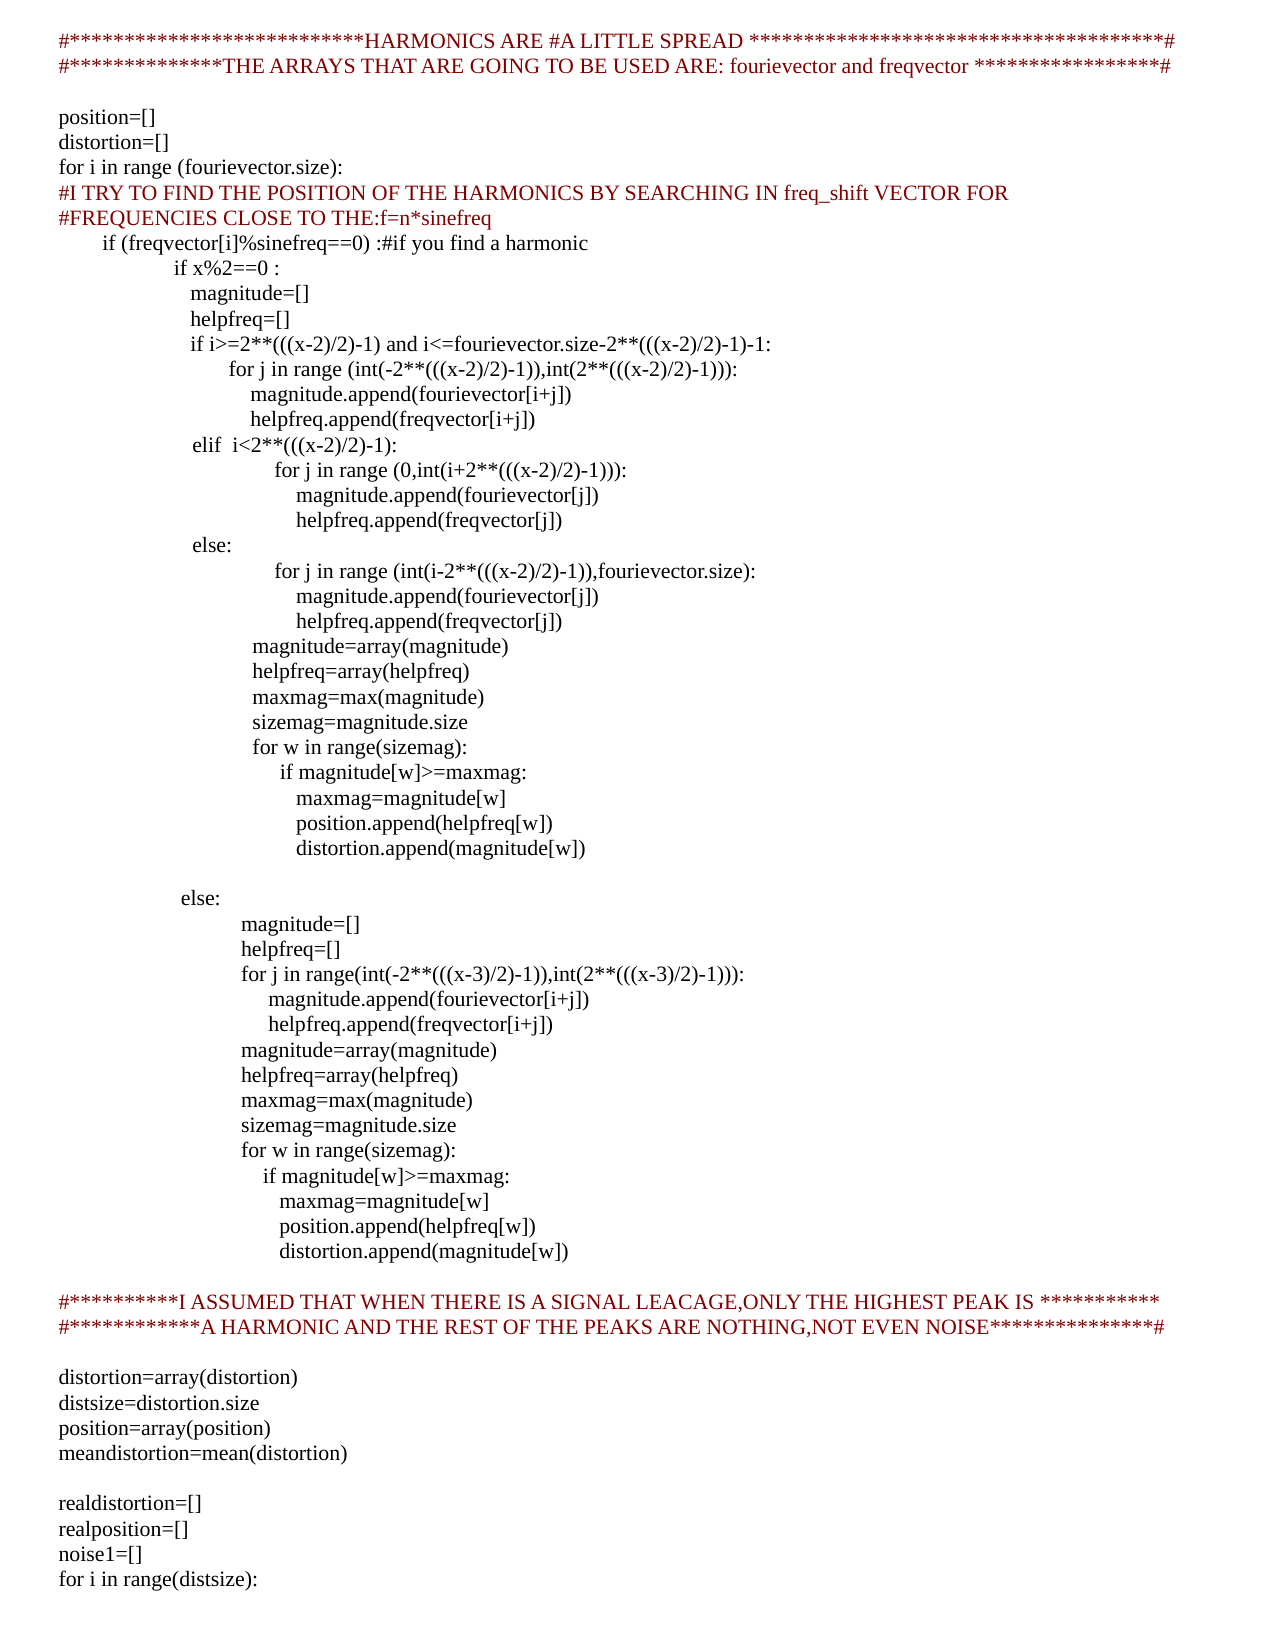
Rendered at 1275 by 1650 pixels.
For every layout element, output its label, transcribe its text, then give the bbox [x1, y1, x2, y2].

text magnitude.append(fourievector[j]) [192, 583, 1175, 608]
text maxmag=magnitude[w] [192, 784, 1175, 810]
text meandistortion=mean(distortion) [58, 1440, 1175, 1465]
text sizemag=magnitude.size [192, 709, 1175, 734]
text #***************************HARMONICS ARE #A LITTLE SPREAD **************************************# [58, 28, 1177, 53]
text if magnitude[w]>=maxmag: [175, 1163, 1175, 1188]
text position.append(helpfreq[w]) [192, 810, 1175, 835]
text for w in range(sizemag): [175, 1137, 1175, 1163]
text #FREQUENCIES CLOSE TO THE:f=n*sinefreq [58, 205, 1175, 230]
text magnitude=[] [175, 911, 1175, 936]
text magnitude=[] [130, 280, 1175, 306]
text helpfreq=[] [175, 936, 1175, 961]
text distortion.append(magnitude[w]) [192, 835, 1175, 860]
text helpfreq.append(freqvector[i+j]) [130, 406, 1175, 432]
text magnitude=array(magnitude) [192, 633, 1175, 658]
text for j in range (int(i-2**(((x-2)/2)-1)),fourievector.size): [192, 558, 1175, 583]
text sizemag=magnitude.size [175, 1112, 1175, 1137]
text #**********I ASSUMED THAT WHEN THERE IS A SIGNAL LEACAGE,ONLY THE HIGHEST PEAK IS *********** [58, 1289, 1175, 1314]
text if magnitude[w]>=maxmag: [192, 759, 1175, 784]
text realdistortion=[] [58, 1490, 1175, 1516]
text if x%2==0 : [130, 255, 1175, 280]
text position=[] [58, 104, 1175, 129]
text helpfreq.append(freqvector[j]) [192, 608, 1175, 633]
text helpfreq=array(helpfreq) [175, 1062, 1175, 1087]
text else: [175, 885, 1175, 911]
text for w in range(sizemag): [192, 734, 1175, 759]
text distsize=distortion.size [58, 1389, 1175, 1415]
text helpfreq.append(freqvector[i+j]) [175, 1011, 1175, 1037]
text position=array(position) [58, 1415, 1175, 1440]
text #I TRY TO FIND THE POSITION OF THE HARMONICS BY SEARCHING IN freq_shift VECTOR FOR [58, 179, 1175, 205]
text magnitude.append(fourievector[i+j]) [130, 381, 1175, 406]
text distortion=array(distortion) [58, 1364, 1175, 1389]
text for j in range (0,int(i+2**(((x-2)/2)-1))): [192, 457, 1175, 482]
text #**************THE ARRAYS THAT ARE GOING TO BE USED ARE: fourievector and freqvector *****************# [58, 53, 1175, 79]
text helpfreq.append(freqvector[j]) [192, 507, 1175, 532]
text helpfreq=[] [130, 306, 1175, 331]
text for i in range (fourievector.size): [58, 154, 1175, 179]
text for j in range (int(-2**(((x-2)/2)-1)),int(2**(((x-2)/2)-1))): [130, 356, 1175, 381]
text for i in range(distsize): [58, 1566, 1175, 1591]
text maxmag=magnitude[w] [175, 1188, 1175, 1213]
text noise1=[] [58, 1541, 1175, 1566]
text if i>=2**(((x-2)/2)-1) and i<=fourievector.size-2**(((x-2)/2)-1)-1: [130, 331, 1175, 356]
text magnitude.append(fourievector[i+j]) [175, 986, 1175, 1011]
text magnitude=array(magnitude) [175, 1037, 1175, 1062]
text distortion=[] [58, 129, 1175, 154]
text else: [192, 532, 1175, 558]
text #************A HARMONIC AND THE REST OF THE PEAKS ARE NOTHING,NOT EVEN NOISE***************# [58, 1314, 1175, 1339]
text maxmag=max(magnitude) [192, 684, 1175, 709]
text maxmag=max(magnitude) [175, 1087, 1175, 1112]
text if (freqvector[i]%sinefreq==0) :#if you find a harmonic [58, 230, 1175, 255]
text helpfreq=array(helpfreq) [192, 658, 1175, 684]
text for j in range(int(-2**(((x-3)/2)-1)),int(2**(((x-3)/2)-1))): [175, 961, 1175, 986]
text realposition=[] [58, 1516, 1175, 1541]
text elif i<2**(((x-2)/2)-1): [192, 432, 1175, 457]
text position.append(helpfreq[w]) [175, 1213, 1175, 1238]
text magnitude.append(fourievector[j]) [192, 482, 1175, 507]
text distortion.append(magnitude[w]) [175, 1238, 1175, 1263]
